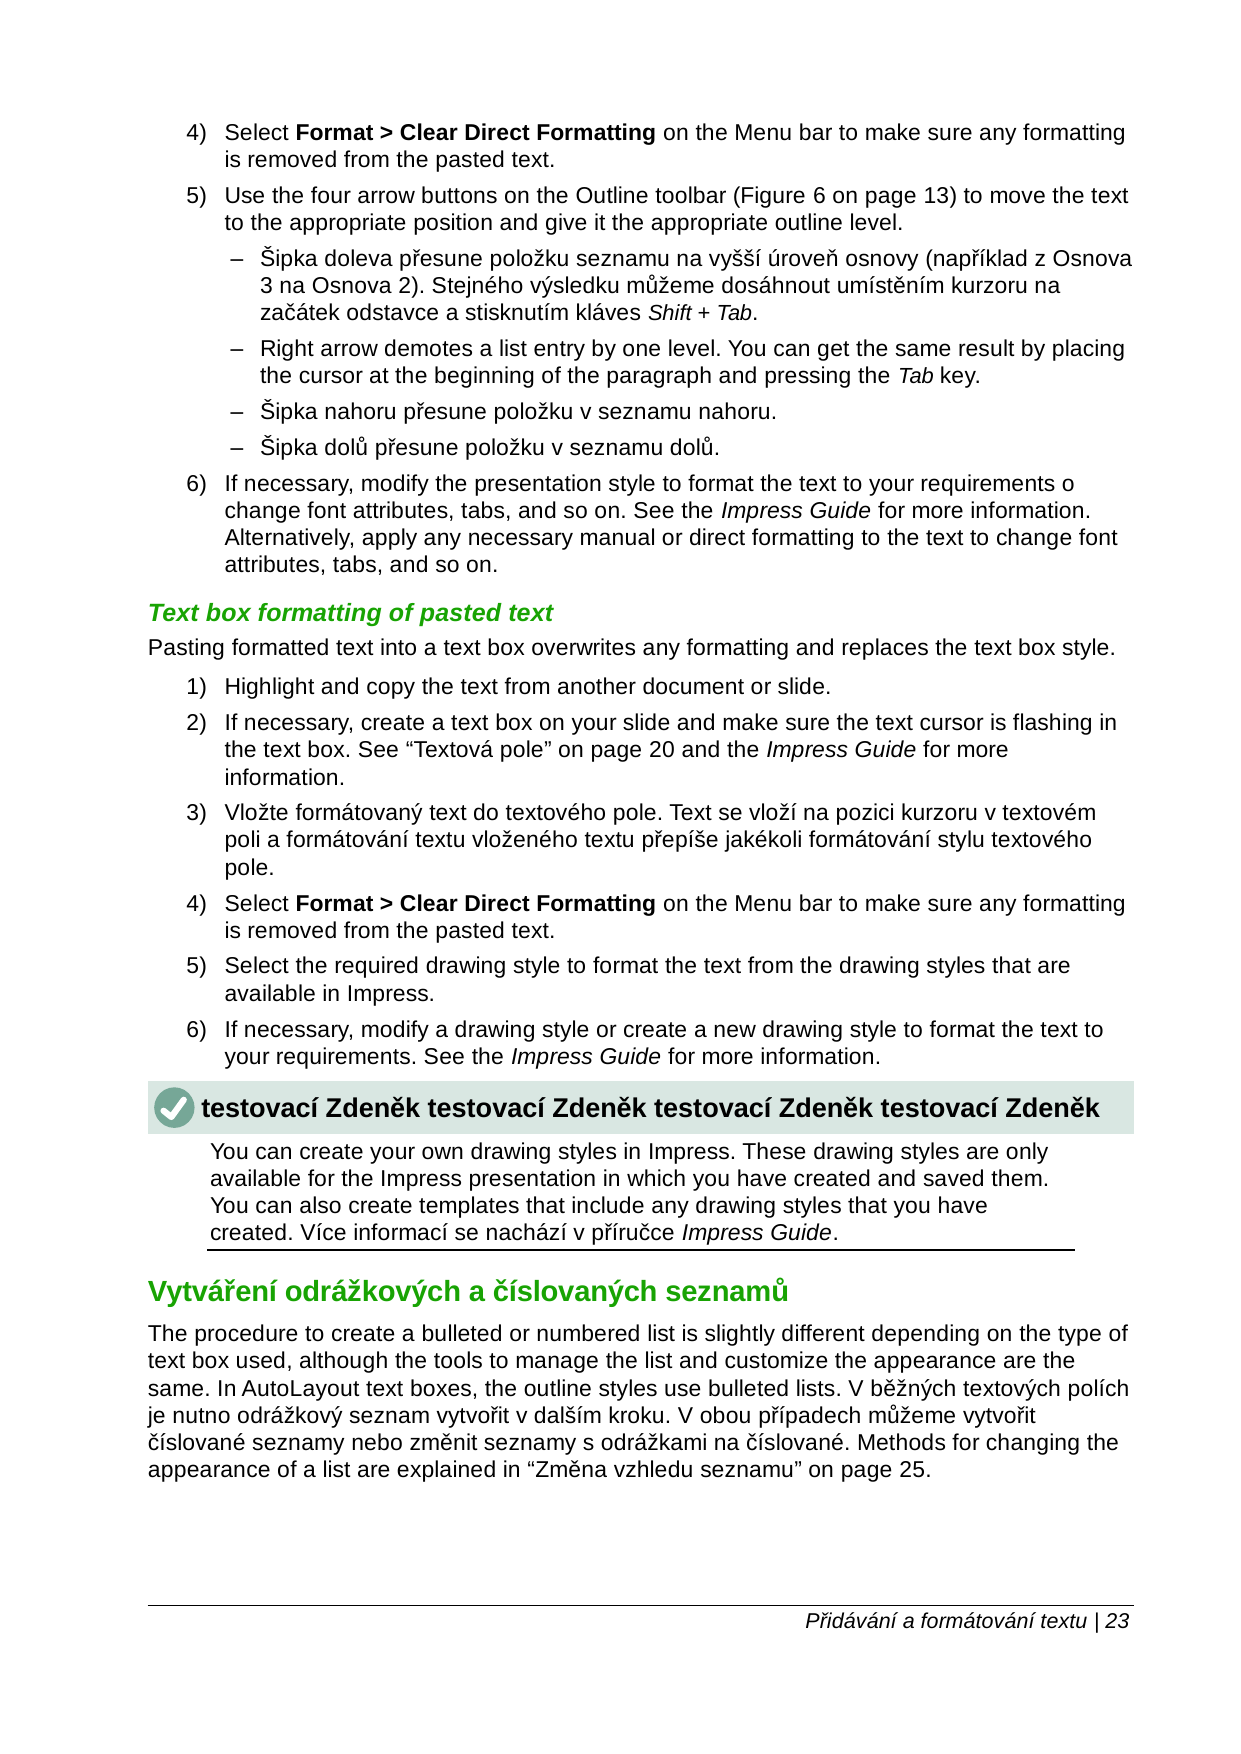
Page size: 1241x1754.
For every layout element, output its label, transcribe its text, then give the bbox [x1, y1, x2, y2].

list Highlight and copy the text from another document or slide. [207, 673, 1134, 700]
list Vložte formátovaný text do textového pole. Text se vloží na pozici kurzoru v textovém poli a formátování textu vloženého textu přepíše jakékoli formátování stylu textového pole. [207, 799, 1134, 880]
text You can create your own drawing styles in Impress. These drawing styles are only available for the Impress presentation in which you have created and saved them. You can also create templates that include any drawing styles that you have created. Více informací se nachází v příručce Impress Guide. [207, 1134, 1075, 1249]
subtitle Vytváření odrážkových a číslovaných seznamů [148, 1274, 1134, 1308]
list Select Format > Clear Direct Formatting on the Menu bar to make sure any formatting is removed from the pasted text. [207, 118, 1134, 172]
list Use the four arrow buttons on the Outline toolbar (Figure 6 on page 11) to move the text to the appropriate position and give it the appropriate outline level. [207, 181, 1134, 235]
subtitle testovací Zdeněk testovací Zdeněk testovací Zdeněk testovací Zdeněk [148, 1081, 1134, 1134]
subtitle Text box formatting of pasted text [148, 598, 1134, 627]
list Šipka dolů přesune položku v seznamu dolů. [230, 433, 1134, 460]
list Select Format > Clear Direct Formatting on the Menu bar to make sure any formatting is removed from the pasted text. [207, 889, 1134, 943]
list Select the required drawing style to format the text from the drawing styles that are available in Impress. [207, 952, 1134, 1006]
list Šipka doleva přesune položku seznamu na vyšší úroveň osnovy (například z Osnova 3 na Osnova 2). Stejného výsledku můžeme dosáhnout umístěním kurzoru na začátek odstavce a stisknutím kláves Shift + Tab. [230, 244, 1134, 325]
list If necessary, modify the presentation style to format the text to your requirements o change font attributes, tabs, and so on. See the Impress Guide for more information. Alternatively, apply any necessary manual or direct formatting to the text to change font attributes, tabs, and so on. [207, 469, 1134, 577]
list If necessary, create a text box on your slide and make sure the text cursor is flashing in the text box. See “Text boxes” on page 18 and the Impress Guide for more information. [207, 709, 1134, 790]
text The procedure to create a bulleted or numbered list is slightly different depending on the type of text box used, although the tools to manage the list and customize the appearance are the same. In AutoLayout text boxes, the outline styles use bulleted lists. V běžných textových polích je nutno odrážkový seznam vytvořit v dalším kroku. V obou případech můžeme vytvořit číslované seznamy nebo změnit seznamy s odrážkami na číslované. Methods for changing the appearance of a list are explained in “Changing list appearance” on page 22. [148, 1320, 1134, 1482]
list Šipka nahoru přesune položku v seznamu nahoru. [230, 397, 1134, 424]
list If necessary, modify a drawing style or create a new drawing style to format the text to your requirements. See the Impress Guide for more information. [207, 1015, 1134, 1069]
list Right arrow demotes a list entry by one level. You can get the same result by placing the cursor at the beginning of the paragraph and pressing the Tab key. [230, 334, 1134, 388]
text Pasting formatted text into a text box overwrites any formatting and replaces the text box style. [148, 633, 1134, 660]
